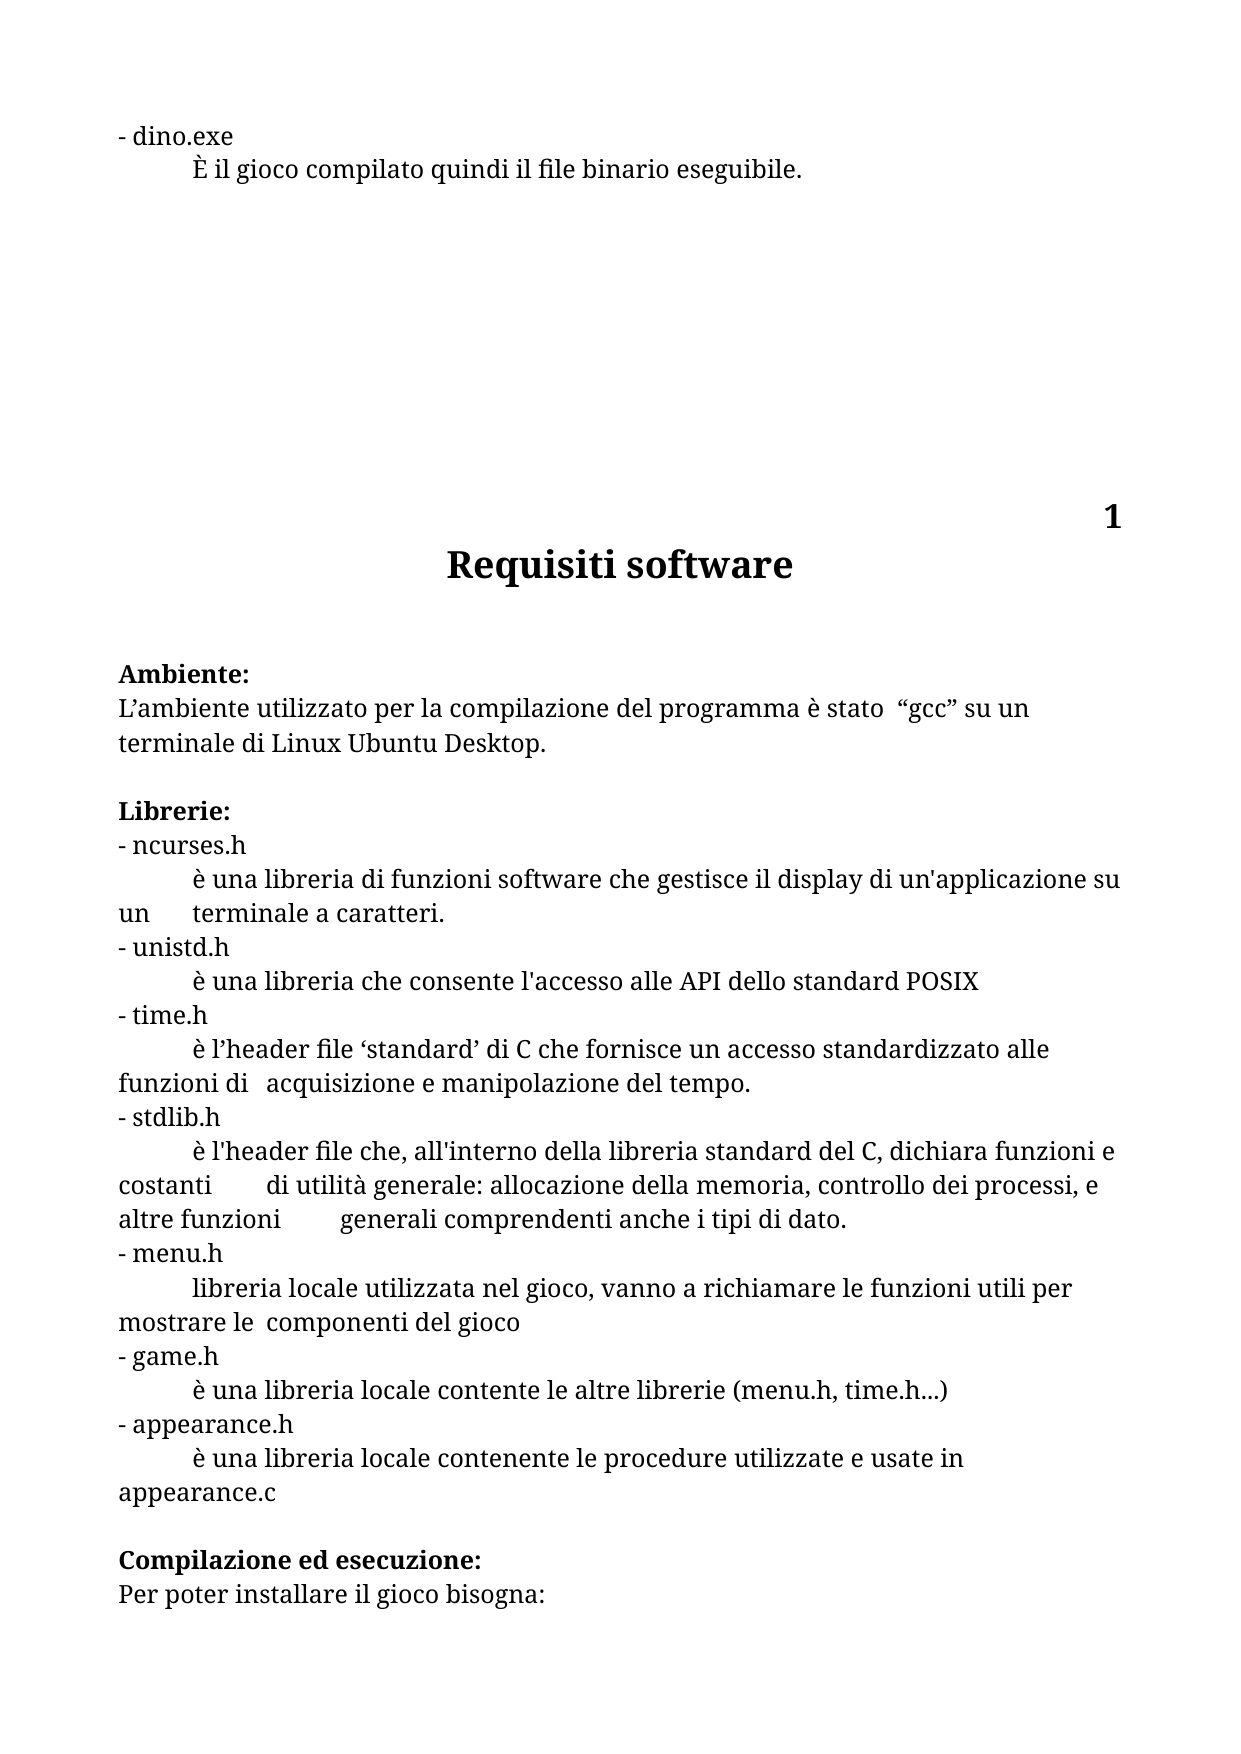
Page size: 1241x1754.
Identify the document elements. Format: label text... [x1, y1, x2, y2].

text è una libreria di funzioni software che gestisce il display di un'applicazione su un terminale a caratteri. [118, 861, 1122, 929]
text - time.h [118, 998, 1122, 1032]
text - stdlib.h [118, 1100, 1122, 1134]
text - appearance.h [118, 1406, 1122, 1441]
text libreria locale utilizzata nel gioco, vanno a richiamare le funzioni utili per mostrare le componenti del gioco [118, 1270, 1122, 1338]
text Ambiente: [118, 657, 1122, 691]
text Per poter installare il gioco bisogna: [118, 1577, 1122, 1611]
text è l'header file che, all'interno della libreria standard del C, dichiara funzioni e costanti di utilità generale: allocazione della memoria, controllo dei processi, e altre funzioni generali comprendenti anche i tipi di dato. [118, 1134, 1122, 1236]
text Requisiti software [118, 538, 1122, 589]
text - dino.exe [118, 118, 1122, 152]
text è una libreria che consente l'accesso alle API dello standard POSIX [118, 964, 1122, 998]
text è l’header file ‘standard’ di C che fornisce un accesso standardizzato alle funzioni di acquisizione e manipolazione del tempo. [118, 1032, 1122, 1100]
text Librerie: [118, 793, 1122, 827]
text è una libreria locale contenente le procedure utilizzate e usate in appearance.c [118, 1441, 1122, 1509]
text Compilazione ed esecuzione: [118, 1543, 1122, 1577]
text 1 [118, 492, 1122, 538]
text è una libreria locale contente le altre librerie (menu.h, time.h...) [118, 1372, 1122, 1406]
text - game.h [118, 1338, 1122, 1372]
text È il gioco compilato quindi il file binario eseguibile. [118, 152, 1122, 186]
text - ncurses.h [118, 827, 1122, 861]
text - menu.h [118, 1236, 1122, 1270]
text L’ambiente utilizzato per la compilazione del programma è stato “gcc” su un terminale di Linux Ubuntu Desktop. [118, 691, 1122, 759]
text - unistd.h [118, 929, 1122, 964]
